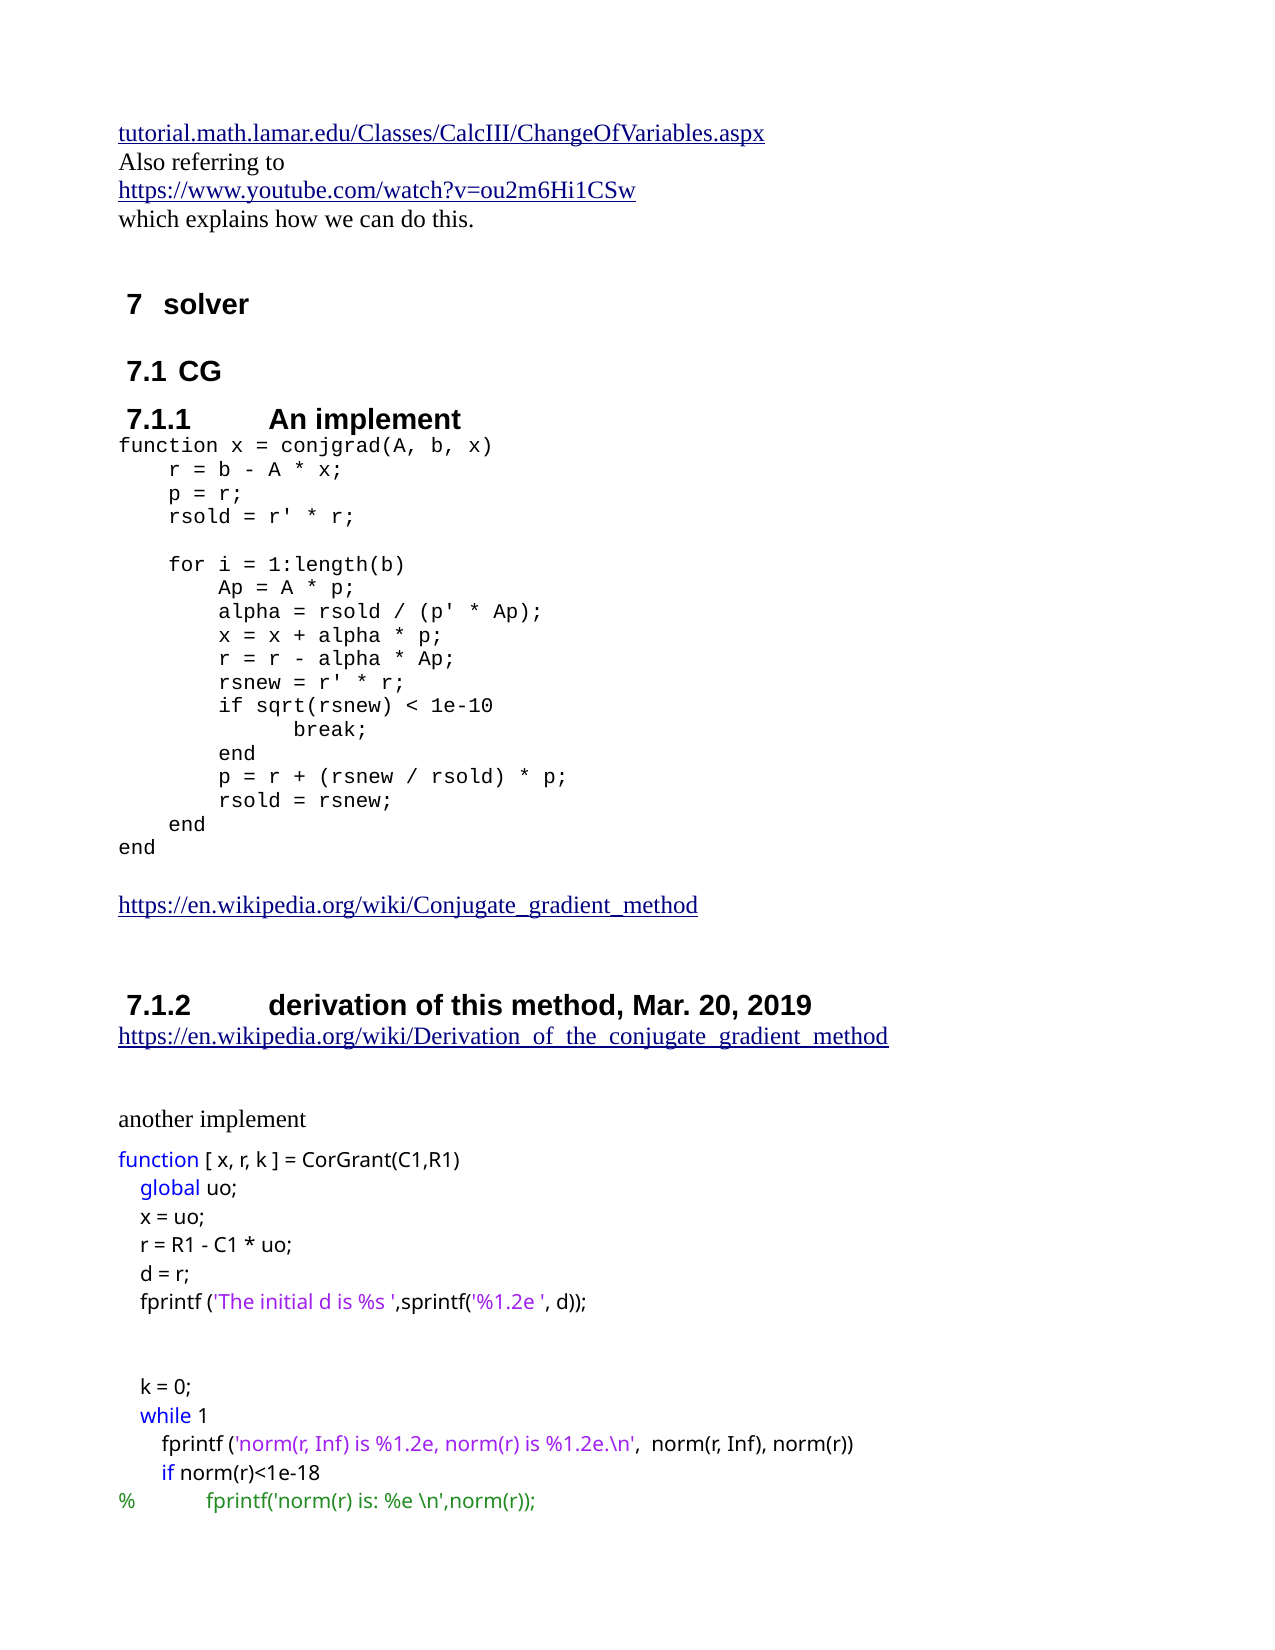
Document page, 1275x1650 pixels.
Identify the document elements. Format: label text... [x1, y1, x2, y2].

text k = 0; [118, 1372, 1157, 1401]
text for i = 1:length(b) [118, 554, 1157, 577]
text fprintf ('norm(r, Inf) is %1.2e, norm(r) is %1.2e.\n', norm(r, Inf), norm(r)) [118, 1429, 1157, 1458]
text rsold = rsnew; [118, 790, 1157, 814]
text another implement [118, 1104, 1157, 1132]
text alpha = rsold / (p' * Ap); [118, 601, 1157, 624]
text fprintf ('The initial d is %s ',sprintf('%1.2e ', d)); [118, 1287, 1157, 1316]
text r = b - A * x; [118, 459, 1157, 483]
text end [118, 743, 1157, 766]
text r = r - alpha * Ap; [118, 648, 1157, 672]
text r = R1 - C1 * uo; [118, 1230, 1157, 1259]
text function [ x, r, k ] = CorGrant(C1,R1) [118, 1145, 1157, 1173]
text % fprintf('norm(r) is: %e \n',norm(r)); [118, 1486, 1157, 1514]
text rsold = r' * r; [118, 506, 1157, 530]
text https://en.wikipedia.org/wiki/Derivation_of_the_conjugate_gradient_method [118, 1021, 1157, 1050]
text https://en.wikipedia.org/wiki/Conjugate_gradient_method [118, 891, 1157, 919]
text https://www.youtube.com/watch?v=ou2m6Hi1CSw [118, 176, 1157, 204]
text while 1 [118, 1401, 1157, 1429]
text x = x + alpha * p; [118, 624, 1157, 648]
text if norm(r)<1e-18 [118, 1458, 1157, 1486]
text Also referring to [118, 147, 1157, 176]
text rsnew = r' * r; [118, 672, 1157, 696]
text break; [118, 719, 1157, 743]
subtitle CG [118, 354, 1157, 387]
text Ap = A * p; [118, 577, 1157, 601]
text end [118, 837, 1157, 861]
text p = r + (rsnew / rsold) * p; [118, 766, 1157, 790]
text p = r; [118, 483, 1157, 506]
text x = uo; [118, 1202, 1157, 1230]
text global uo; [118, 1173, 1157, 1202]
text d = r; [118, 1259, 1157, 1287]
text which explains how we can do this. [118, 204, 1157, 233]
text tutorial.math.lamar.edu/Classes/CalcIII/ChangeOfVariables.aspx [118, 118, 1157, 147]
subtitle solver [118, 287, 1157, 320]
subtitle derivation of this method, Mar. 20, 2019 [118, 988, 1157, 1021]
text end [118, 814, 1157, 837]
text if sqrt(rsnew) < 1e-10 [118, 696, 1157, 719]
subtitle An implement [118, 402, 1157, 435]
text function x = conjgrad(A, b, x) [118, 435, 1157, 459]
